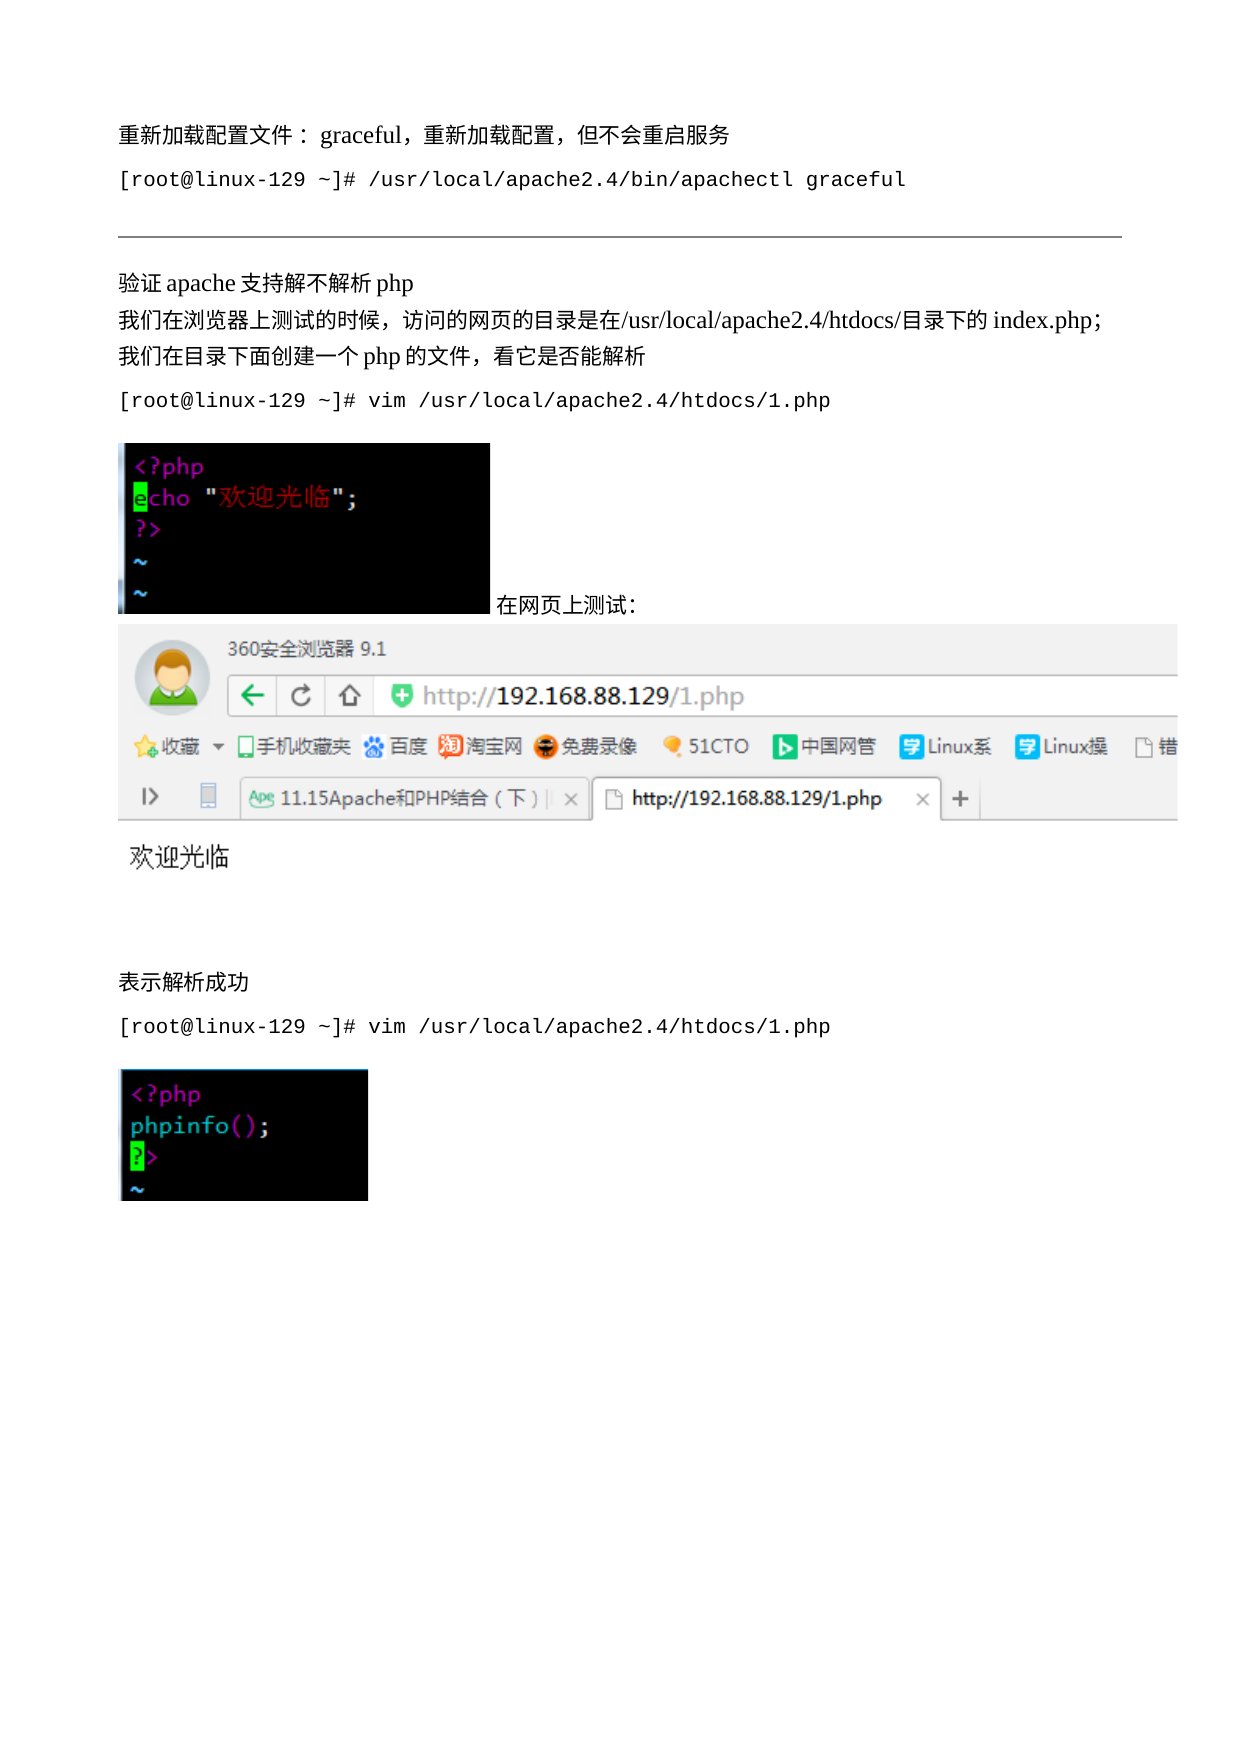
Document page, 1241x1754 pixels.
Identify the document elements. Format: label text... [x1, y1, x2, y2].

text 验证apache支持解不解析php 我们在浏览器上测试的时候，访问的网页的目录是在/usr/local/apache2.4/htdocs/目录下的index.php； 我们在目录下面创建一个php的文件，看它是否能解析 [118, 266, 1122, 371]
picture [118, 624, 1178, 956]
picture [118, 1069, 369, 1201]
text 表示解析成功 [118, 956, 1122, 997]
text [root@linux-129 ~]# vim /usr/local/apache2.4/htdocs/1.php [118, 1016, 1122, 1040]
text 在网页上测试： [118, 443, 1122, 624]
picture [118, 443, 490, 614]
text [root@linux-129 ~]# /usr/local/apache2.4/bin/apachectl graceful [118, 169, 1122, 193]
text 重新加载配置文件 ：graceful，重新加载配置，但不会重启服务 [118, 118, 1122, 150]
text [root@linux-129 ~]# vim /usr/local/apache2.4/htdocs/1.php [118, 390, 1122, 414]
